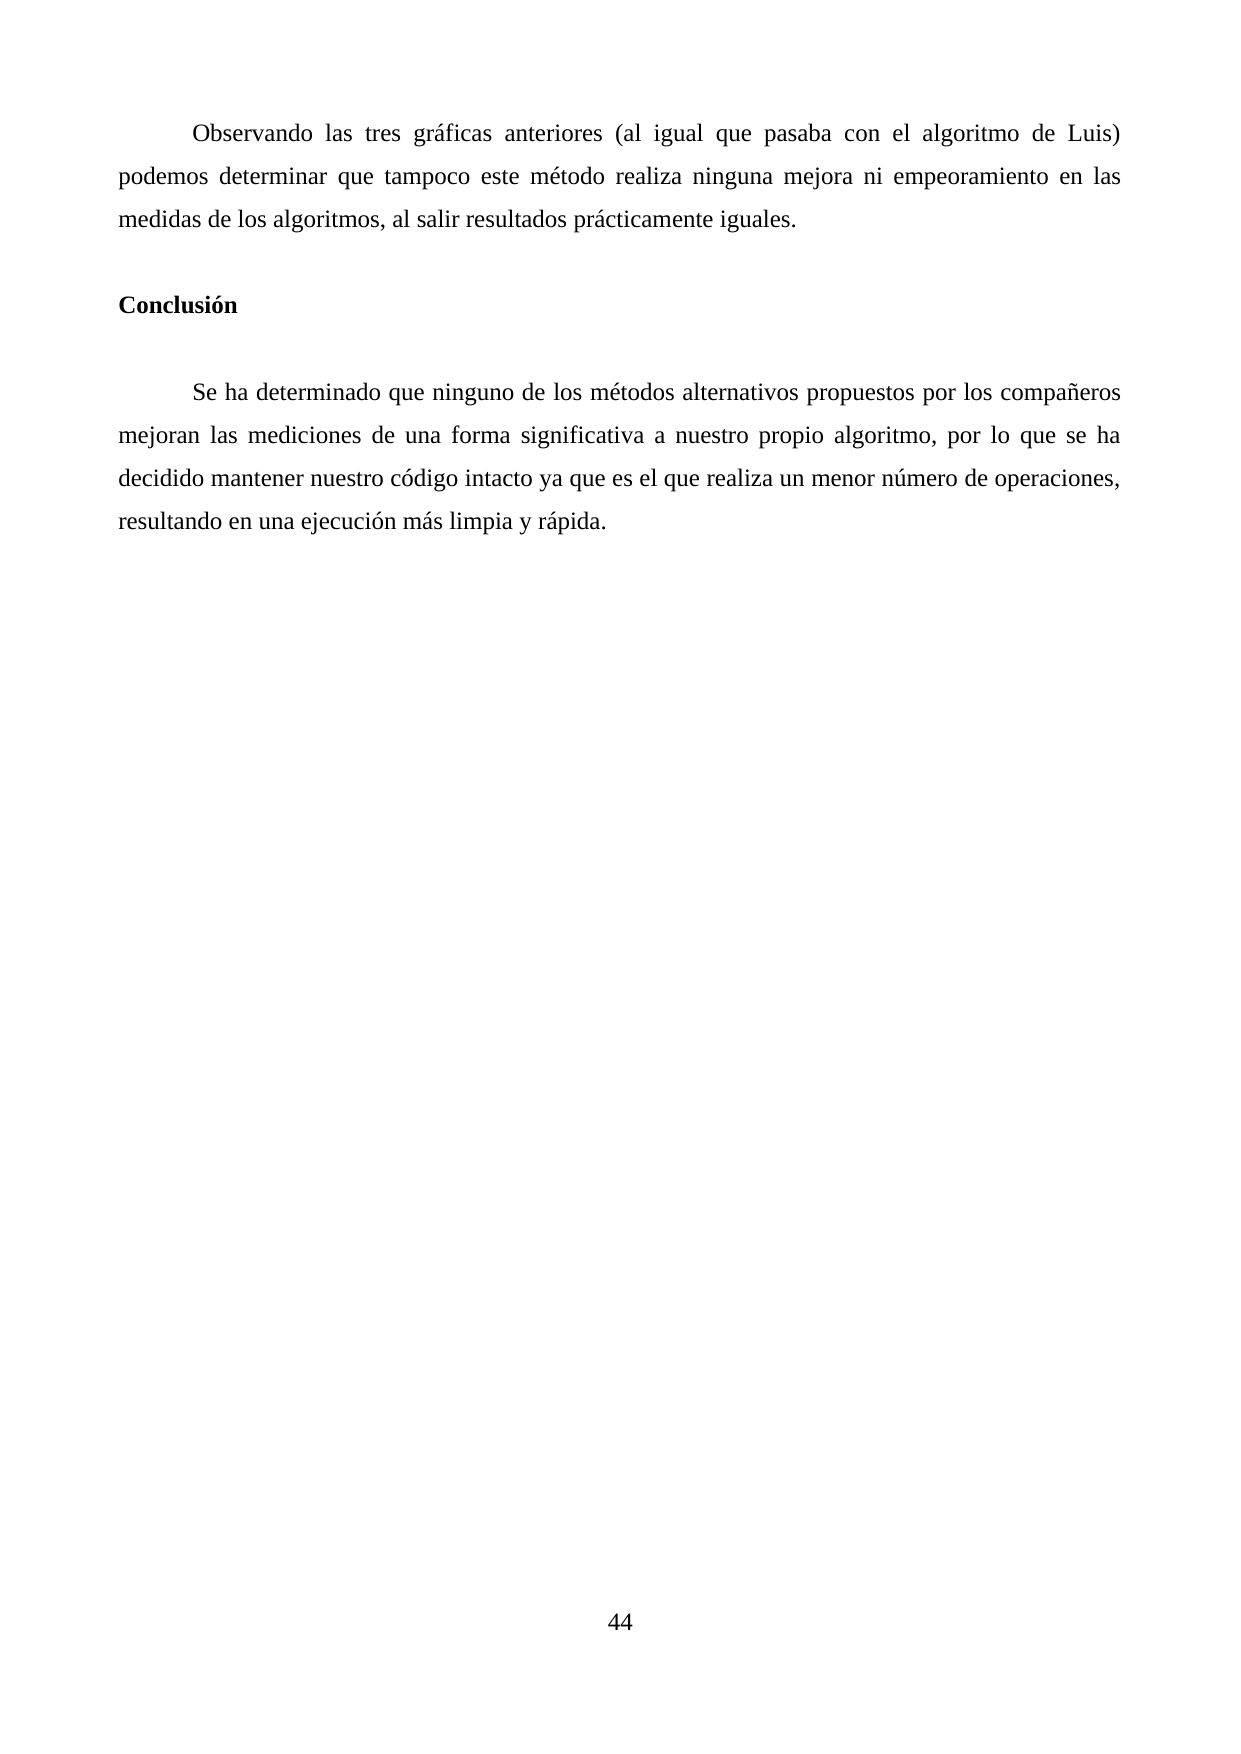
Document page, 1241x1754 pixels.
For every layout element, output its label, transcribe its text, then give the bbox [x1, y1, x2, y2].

text Conclusión [118, 291, 1122, 319]
text Se ha determinado que ninguno de los métodos alternativos propuestos por los compañeros mejoran las mediciones de una forma significativa a nuestro propio algoritmo, por lo que se ha decidido mantener nuestro código intacto ya que es el que realiza un menor número de operaciones, resultando en una ejecución más limpia y rápida. [118, 377, 1122, 535]
text Observando las tres gráficas anteriores (al igual que pasaba con el algoritmo de Luis) podemos determinar que tampoco este método realiza ninguna mejora ni empeoramiento en las medidas de los algoritmos, al salir resultados prácticamente iguales. [118, 118, 1122, 233]
